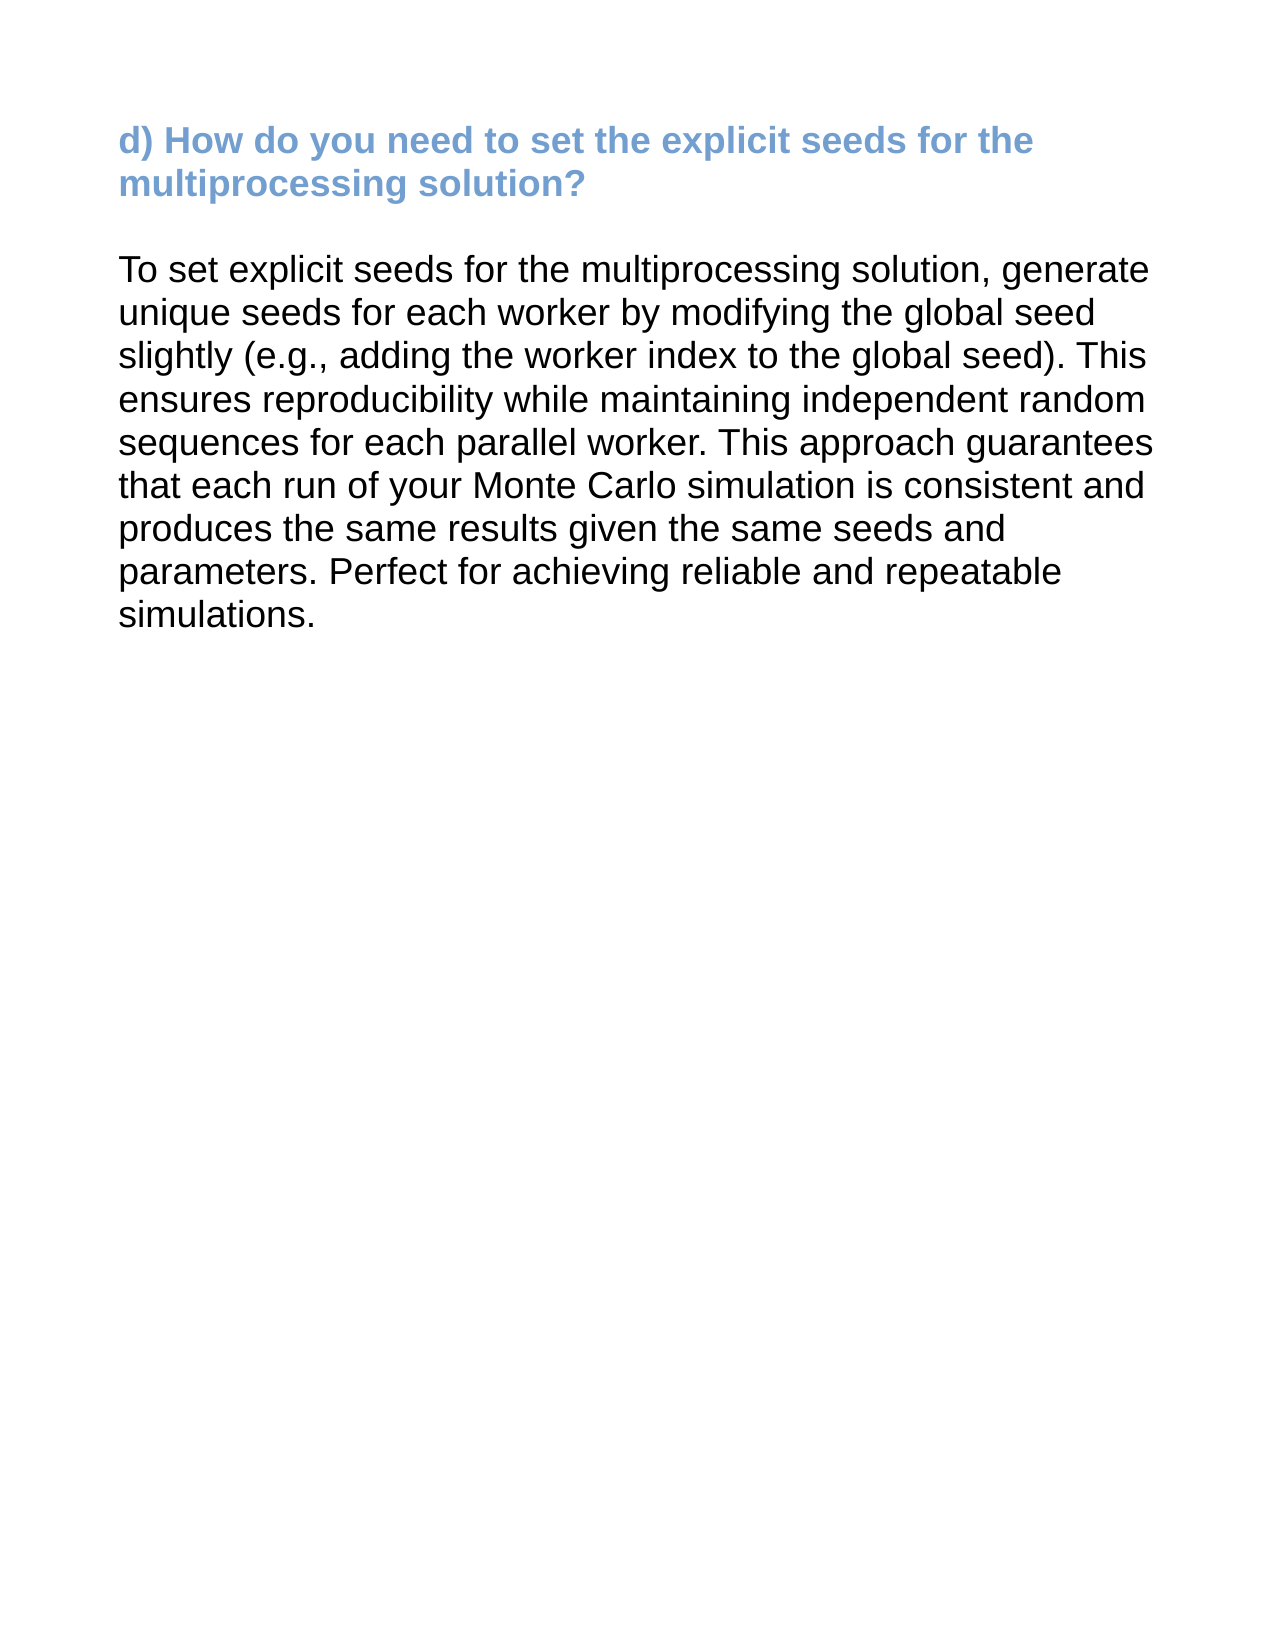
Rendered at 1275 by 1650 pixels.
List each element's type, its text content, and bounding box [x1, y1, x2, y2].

text To set explicit seeds for the multiprocessing solution, generate unique seeds for each worker by modifying the global seed slightly (e.g., adding the worker index to the global seed). This ensures reproducibility while maintaining independent random sequences for each parallel worker. This approach guarantees that each run of your Monte Carlo simulation is consistent and produces the same results given the same seeds and parameters. Perfect for achieving reliable and repeatable simulations. [118, 247, 1157, 679]
text d) How do you need to set the explicit seeds for the multiprocessing solution? [118, 118, 1157, 204]
